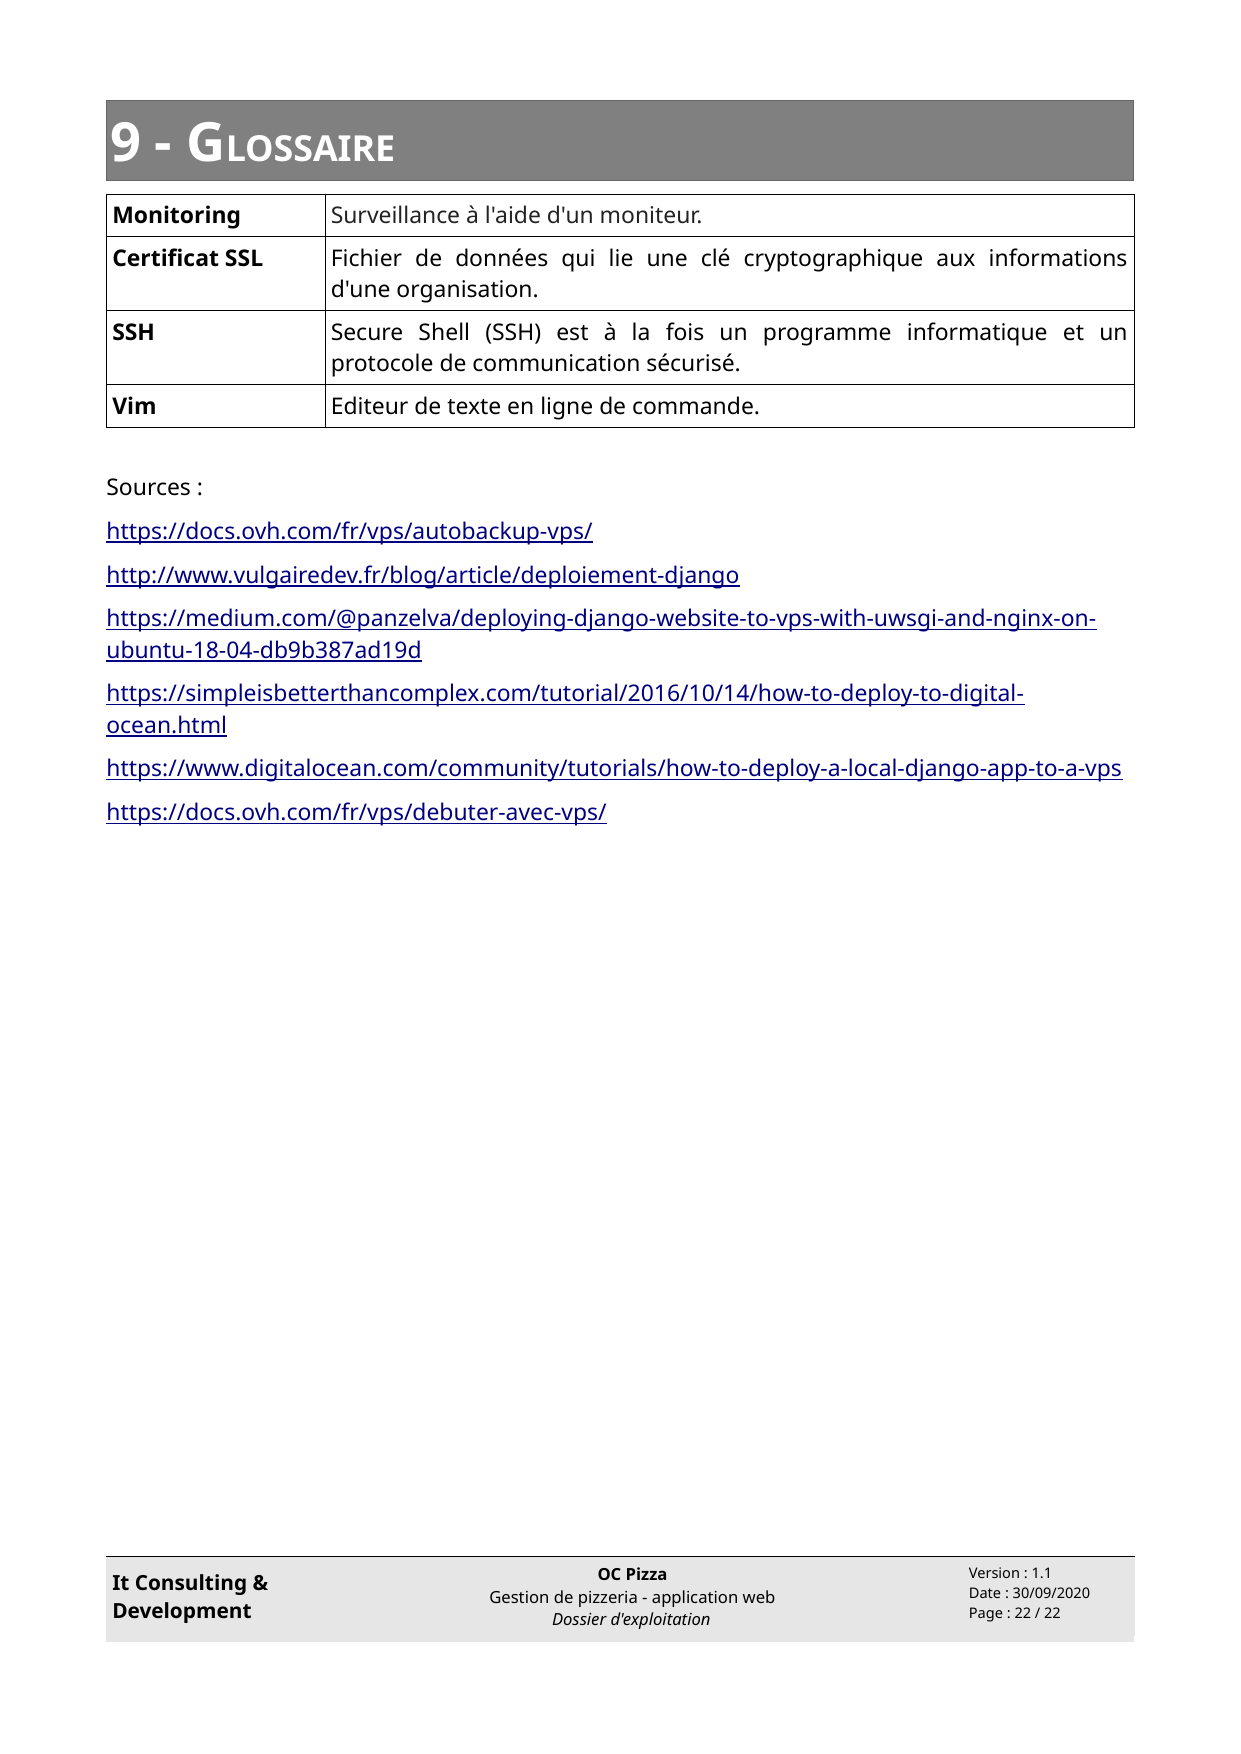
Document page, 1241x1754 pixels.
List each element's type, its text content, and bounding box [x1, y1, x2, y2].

table_cell Fichier de données qui lie une clé cryptographique aux informations d'une organisation. [326, 237, 1134, 310]
table_cell Secure Shell (SSH) est à la fois un programme informatique et un protocole de communication sécurisé. [326, 311, 1134, 384]
text https://docs.ovh.com/fr/vps/autobackup-vps/ [106, 515, 1134, 546]
text https://medium.com/@panzelva/deploying-django-website-to-vps-with-uwsgi-and-nginx-on-ubuntu-18-04-db9b387ad19d [106, 602, 1134, 665]
table_cell SSH [107, 311, 325, 384]
text https://simpleisbetterthancomplex.com/tutorial/2016/10/14/how-to-deploy-to-digital-ocean.html [106, 677, 1134, 740]
text Sources : [106, 471, 1134, 502]
text http://www.vulgairedev.fr/blog/article/deploiement-django [106, 558, 1134, 590]
table_cell Certificat SSL [107, 237, 325, 310]
text https://docs.ovh.com/fr/vps/debuter-avec-vps/ [106, 796, 1134, 827]
table_cell Editeur de texte en ligne de commande. [326, 385, 1134, 427]
table_header Surveillance à l'aide d'un moniteur. [326, 195, 1134, 236]
text https://www.digitalocean.com/community/tutorials/how-to-deploy-a-local-django-app-to-a-vps [106, 752, 1134, 783]
table_header Monitoring [107, 195, 325, 236]
table_cell Vim [107, 385, 325, 427]
subtitle Glossaire [107, 101, 1133, 180]
